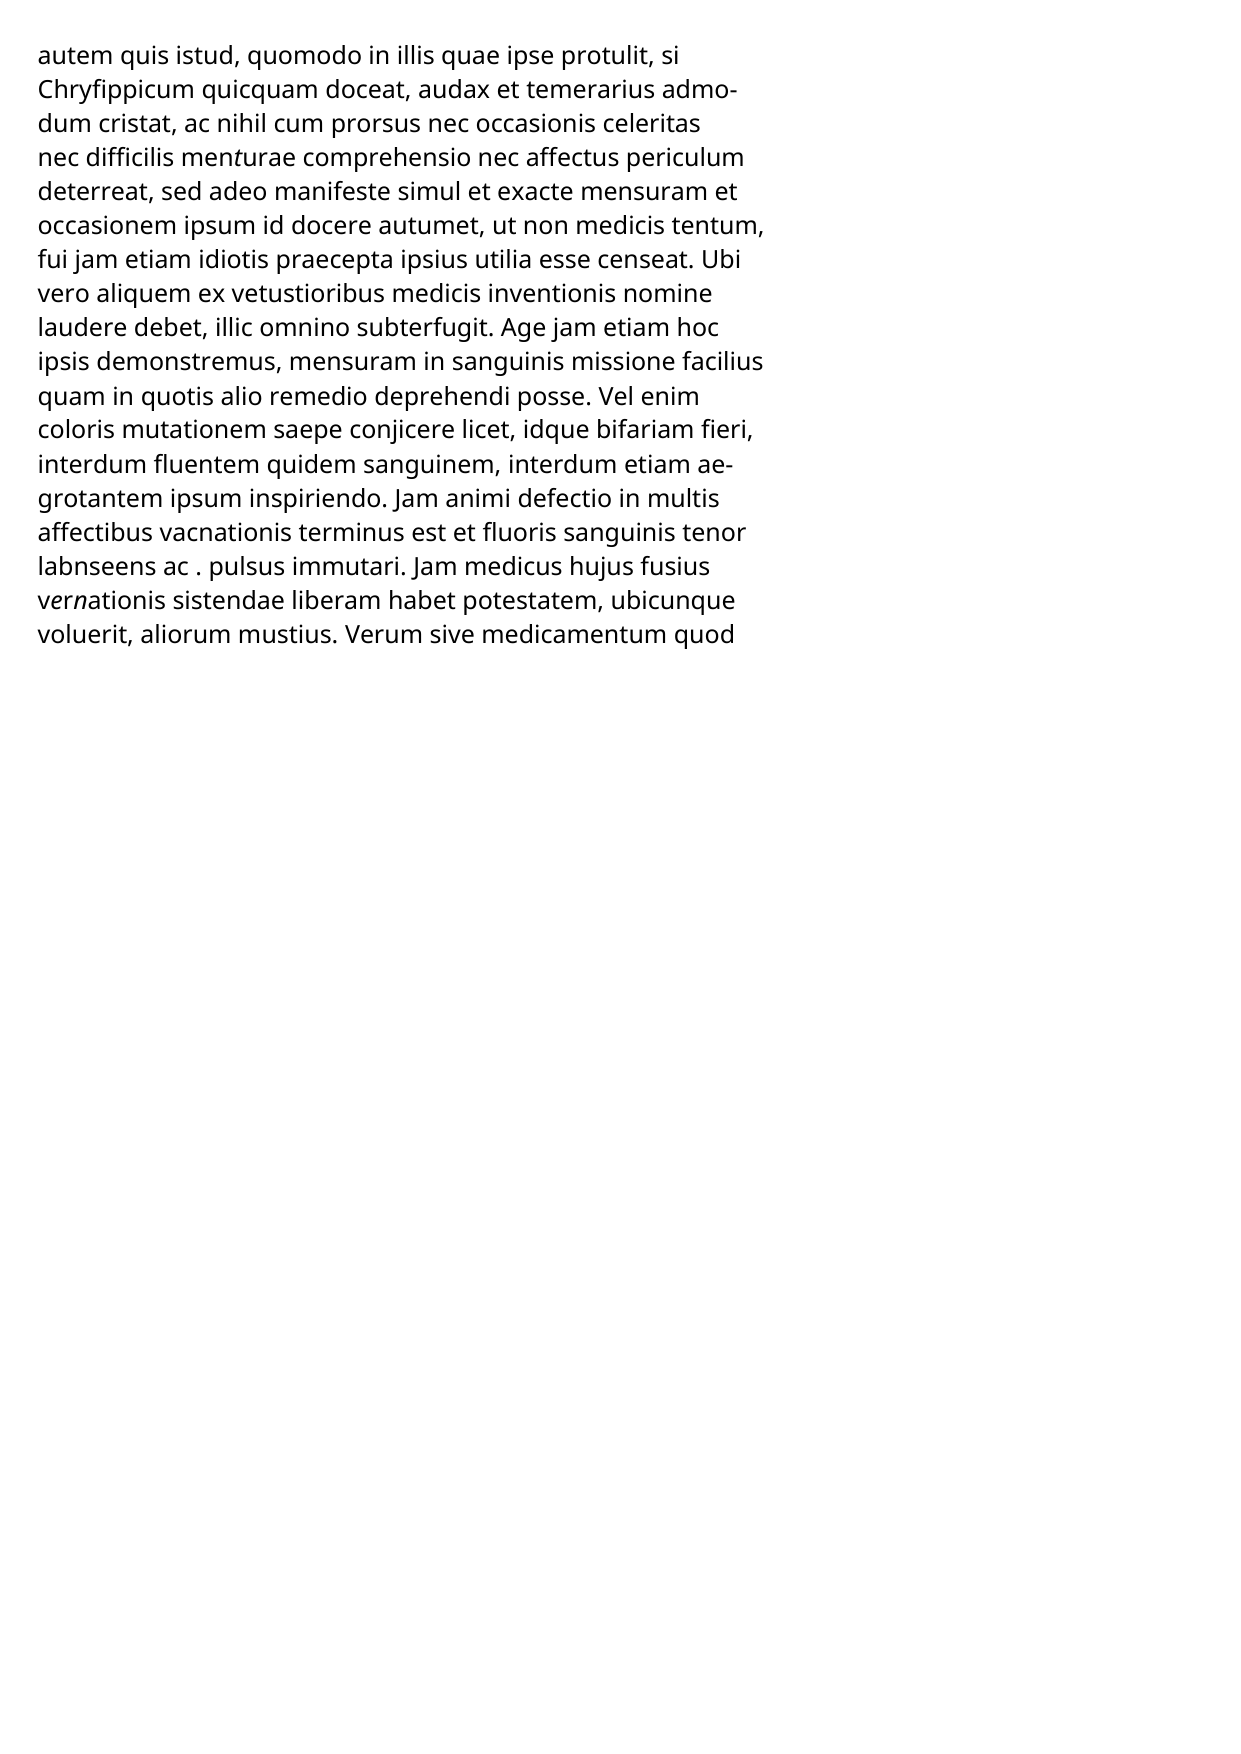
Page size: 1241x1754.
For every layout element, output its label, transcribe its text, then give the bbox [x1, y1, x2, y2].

text autem quis istud, quomodo in illis quae ipse protulit, si Chryfippicum quicquam doceat, audax et temerarius admo- dum cristat, ac nihil cum prorsus nec occasionis celeritas nec difficilis menturae comprehensio nec affectus periculum deterreat, sed adeo manifeste simul et exacte mensuram et occasionem ipsum id docere autumet, ut non medicis tentum, fui jam etiam idiotis praecepta ipsius utilia esse censeat. Ubi vero aliquem ex vetustioribus medicis inventionis nomine laudere debet, illic omnino subterfugit. Age jam etiam hoc ipsis demonstremus, mensuram in sanguinis missione facilius quam in quotis alio remedio deprehendi posse. Vel enim coloris mutationem saepe conjicere licet, idque bifariam fieri, interdum fluentem quidem sanguinem, interdum etiam ae- grotantem ipsum inspiriendo. Jam animi defectio in multis affectibus vacnationis terminus est et fluoris sanguinis tenor labnseens ac . pulsus immutari. Jam medicus hujus fusius vernationis sistendae liberam habet potestatem, ubicunque voluerit, aliorum mustius. Verum sive medicamentum quod [37, 37, 1203, 651]
